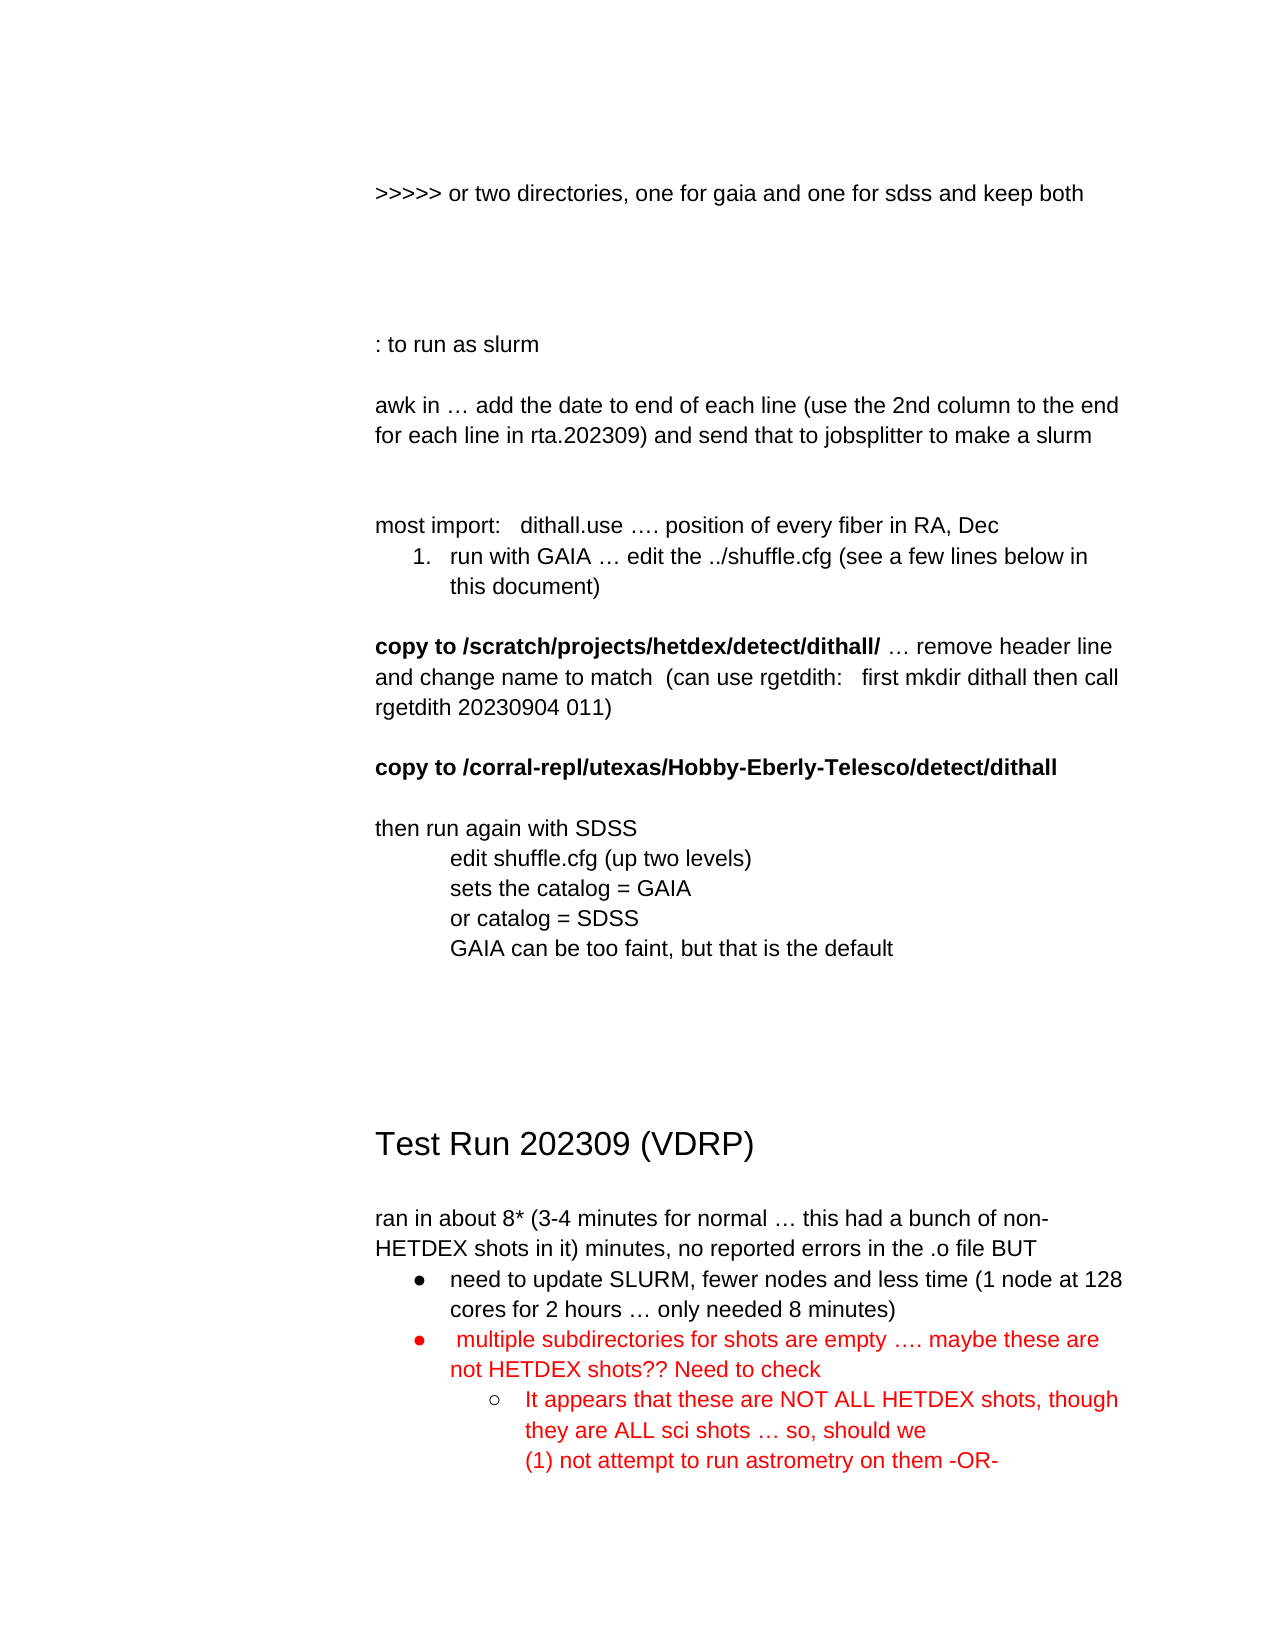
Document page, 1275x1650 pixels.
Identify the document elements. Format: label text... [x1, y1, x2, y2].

text awk in … add the date to end of each line (use the 2nd column to the end for each line in rta.202309) and send that to jobsplitter to make a slurm [375, 392, 1125, 448]
text GAIA can be too faint, but that is the default [375, 935, 1125, 962]
list multiple subdirectories for shots are empty …. maybe these are not HETDEX shots?? Need to check [412, 1326, 1125, 1382]
text ran in about 8* (3-4 minutes for normal … this had a bunch of non-HETDEX shots in it) minutes, no reported errors in the .o file BUT [375, 1175, 1125, 1262]
list run with GAIA … edit the ../shuffle.cfg (see a few lines below in this document) [412, 543, 1125, 599]
list need to update SLURM, fewer nodes and less time (1 node at 128 cores for 2 hours … only needed 8 minutes) [412, 1266, 1125, 1322]
subtitle Test Run 202309 (VDRP) [375, 1124, 1125, 1162]
text sets the catalog = GAIA or catalog = SDSS [375, 875, 1125, 932]
text : to run as slurm [375, 331, 1125, 358]
text >>>>> or two directories, one for gaia and one for sdss and keep both [375, 180, 1125, 207]
text edit shuffle.cfg (up two levels) [375, 845, 1125, 871]
text most import: dithall.use …. position of every fiber in RA, Dec [375, 512, 1125, 539]
text copy to /scratch/projects/hetdex/detect/dithall/ … remove header line and change name to match (can use rgetdith: first mkdir dithall then call rgetdith 20230904 011) [375, 633, 1125, 750]
text then run again with SDSS [375, 814, 1125, 841]
text copy to /corral-repl/utexas/Hobby-Eberly-Telesco/detect/dithall [375, 754, 1125, 781]
list It appears that these are NOT ALL HETDEX shots, though they are ALL sci shots … so, should we (1) not attempt to run astrometry on them -OR- [487, 1386, 1125, 1473]
